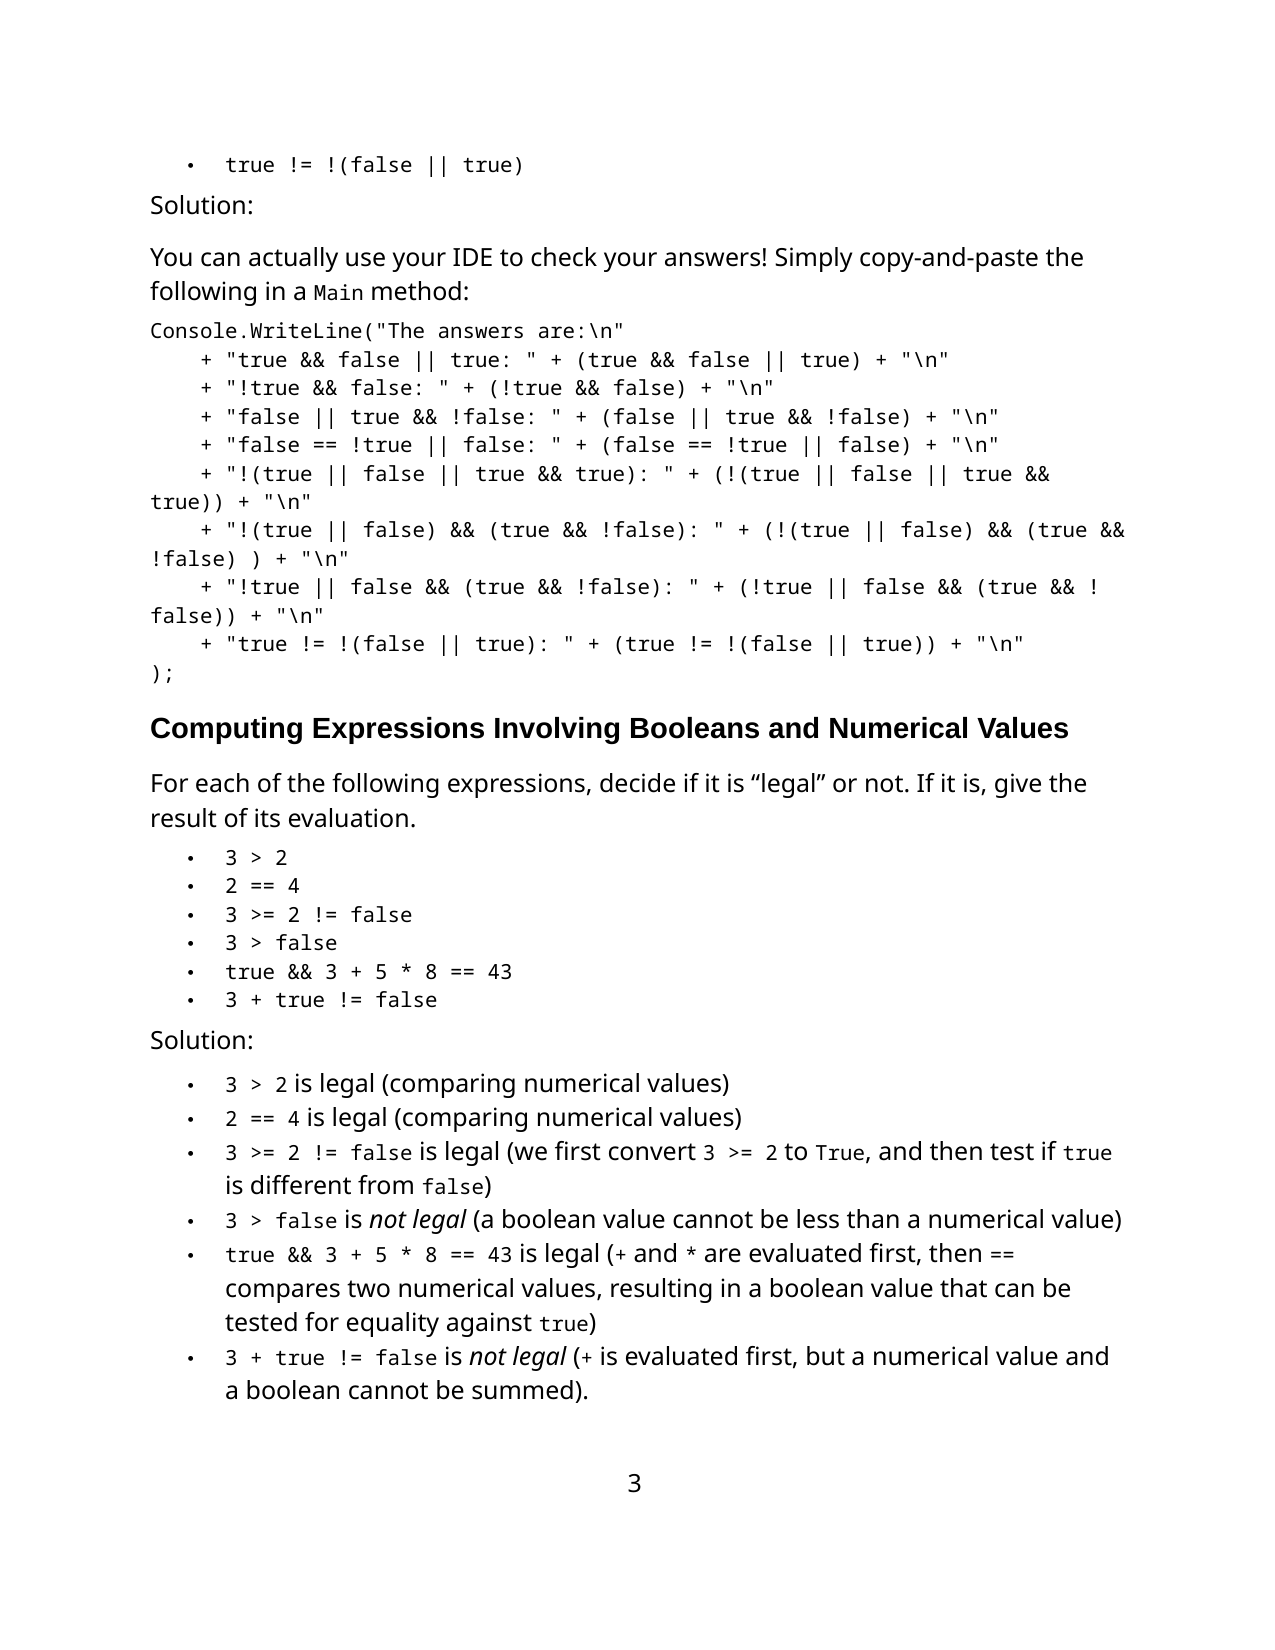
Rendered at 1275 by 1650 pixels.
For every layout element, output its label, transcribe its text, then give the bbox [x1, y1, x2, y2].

list true != !(false || true) [187, 150, 1125, 178]
text + "true && false || true: " + (true && false || true) + "\n" [150, 345, 1125, 373]
list 3 + true != false is not legal (+ is evaluated first, but a numerical value and a boolean cannot be summed). [187, 1338, 1125, 1406]
text + "!true || false && (true && !false): " + (!true || false && (true && !false)) + "\n" [150, 572, 1125, 629]
list 3 > 2 [187, 843, 1125, 872]
subtitle Computing Expressions Involving Booleans and Numerical Values [150, 711, 1125, 745]
list 3 >= 2 != false is legal (we first convert 3 >= 2 to True, and then test if true is different from false) [187, 1134, 1125, 1202]
text + "true != !(false || true): " + (true != !(false || true)) + "\n" [150, 629, 1125, 658]
text Solution: [150, 187, 1125, 221]
text For each of the following expressions, decide if it is “legal” or not. If it is, give the result of its evaluation. [150, 766, 1125, 834]
text + "!(true || false || true && true): " + (!(true || false || true && true)) + "\n" [150, 459, 1125, 516]
list true && 3 + 5 * 8 == 43 [187, 957, 1125, 985]
list 3 > false [187, 928, 1125, 957]
list 2 == 4 is legal (comparing numerical values) [187, 1100, 1125, 1134]
text + "false == !true || false: " + (false == !true || false) + "\n" [150, 430, 1125, 459]
text + "false || true && !false: " + (false || true && !false) + "\n" [150, 402, 1125, 430]
list 2 == 4 [187, 872, 1125, 900]
list 3 + true != false [187, 985, 1125, 1014]
list true && 3 + 5 * 8 == 43 is legal (+ and * are evaluated first, then == compares two numerical values, resulting in a boolean value that can be tested for equality against true) [187, 1236, 1125, 1338]
text + "!(true || false) && (true && !false): " + (!(true || false) && (true && !false) ) + "\n" [150, 516, 1125, 572]
text You can actually use your IDE to check your answers! Simply copy-and-paste the following in a Main method: [150, 239, 1125, 307]
text Console.WriteLine("The answers are:\n" [150, 316, 1125, 345]
text ); [150, 658, 1125, 686]
list 3 > 2 is legal (comparing numerical values) [187, 1066, 1125, 1100]
list 3 > false is not legal (a boolean value cannot be less than a numerical value) [187, 1202, 1125, 1236]
text Solution: [150, 1023, 1125, 1057]
text + "!true && false: " + (!true && false) + "\n" [150, 373, 1125, 402]
list 3 >= 2 != false [187, 900, 1125, 928]
